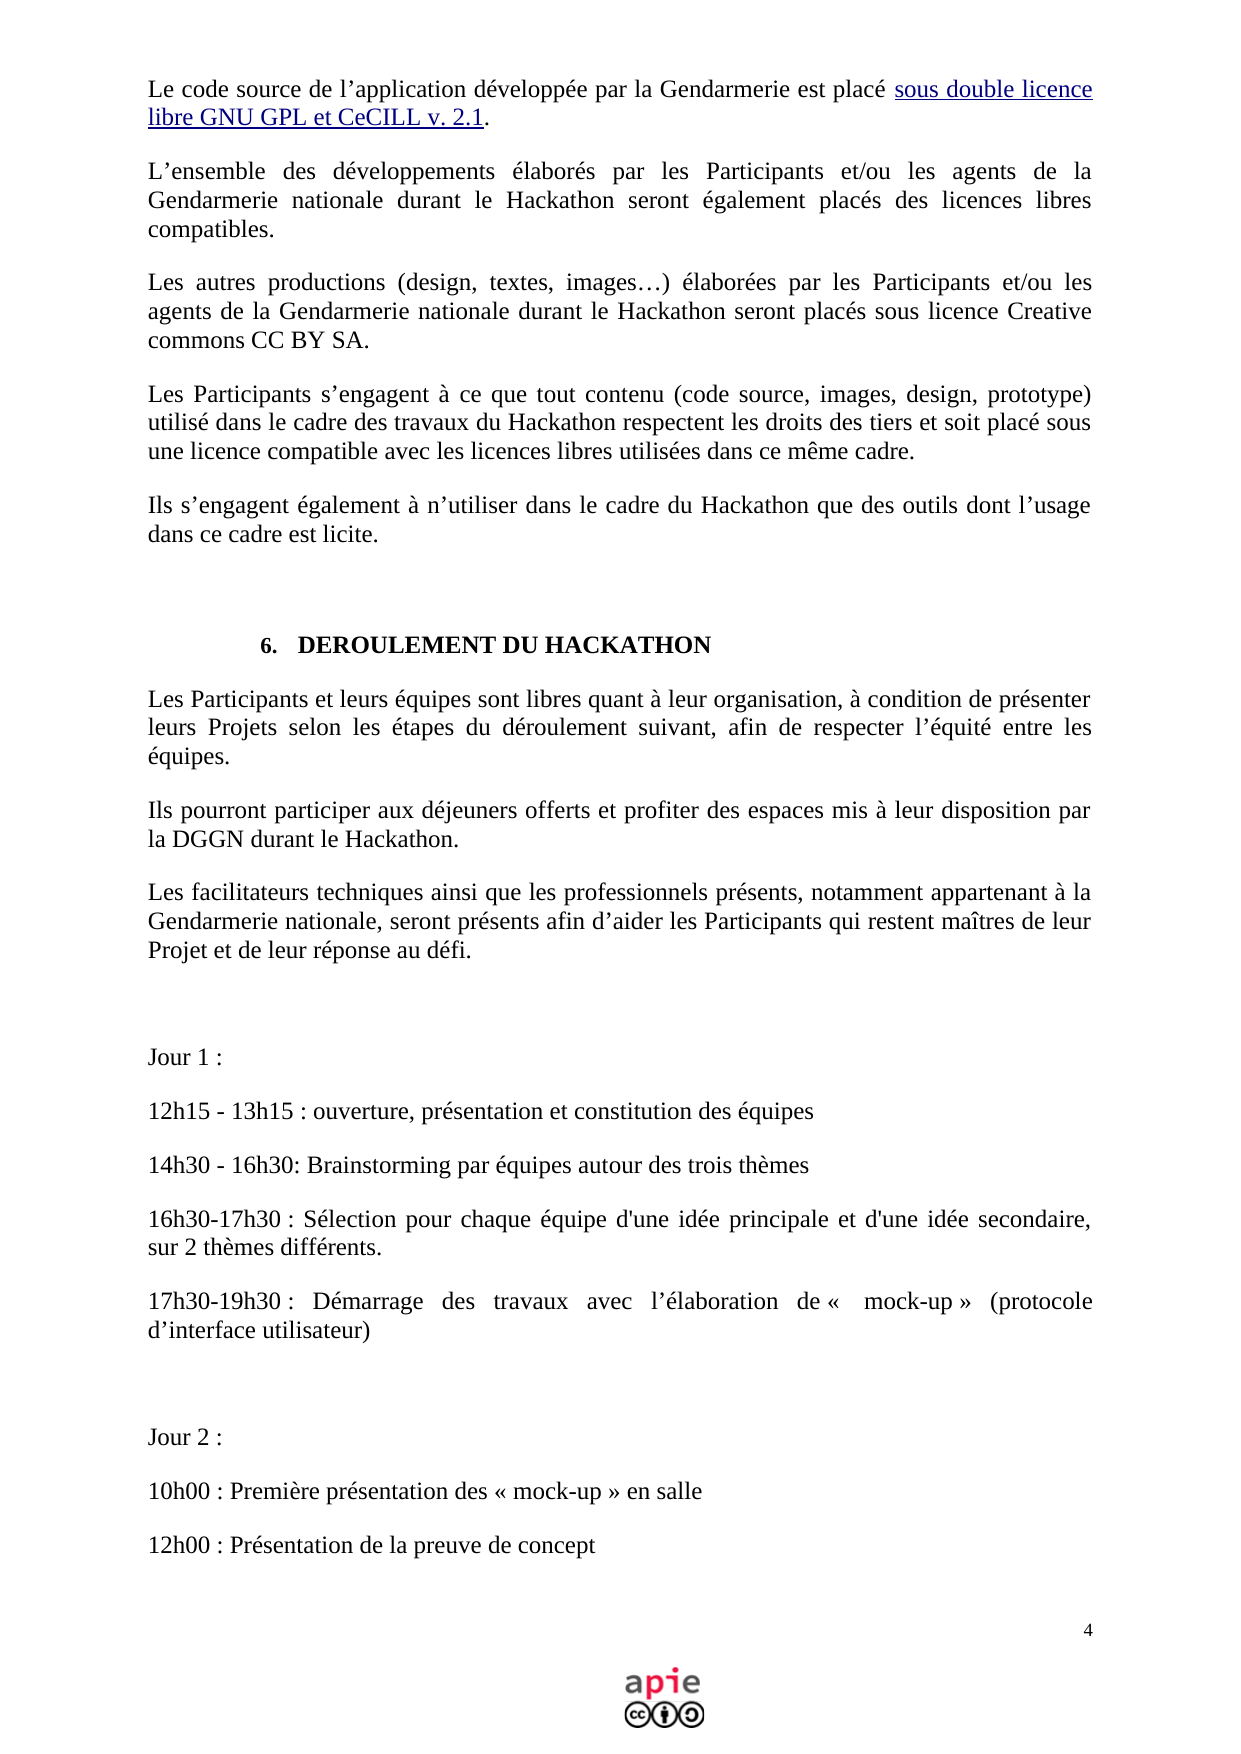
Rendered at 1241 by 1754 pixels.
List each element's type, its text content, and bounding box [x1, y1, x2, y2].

text Ils pourront participer aux déjeuners offerts et profiter des espaces mis à leur disposition par la DGGN durant le Hackathon. [148, 795, 1093, 852]
text 10h00 : Première présentation des « mock-up » en salle [148, 1476, 1093, 1505]
text Les Participants et leurs équipes sont libres quant à leur organisation, à condition de présenter leurs Projets selon les étapes du déroulement suivant, afin de respecter l’équité entre les équipes. [148, 684, 1093, 770]
text L’ensemble des développements élaborés par les Participants et/ou les agents de la Gendarmerie nationale durant le Hackathon seront également placés des licences libres compatibles. [148, 156, 1093, 242]
list DEROULEMENT DU HACKATHON [260, 630, 1093, 659]
text Ils s’engagent également à n’utiliser dans le cadre du Hackathon que des outils dont l’usage dans ce cadre est licite. [148, 490, 1093, 547]
text 12h15 - 13h15 : ouverture, présentation et constitution des équipes [148, 1096, 1093, 1125]
text Le code source de l’application développée par la Gendarmerie est placé sous double licence libre GNU GPL et CeCILL v. 2.1. [148, 74, 1093, 131]
text 14h30 - 16h30: Brainstorming par équipes autour des trois thèmes [148, 1150, 1093, 1179]
text Les Participants s’engagent à ce que tout contenu (code source, images, design, prototype) utilisé dans le cadre des travaux du Hackathon respectent les droits des tiers et soit placé sous une licence compatible avec les licences libres utilisées dans ce même cadre. [148, 379, 1093, 465]
text 17h30-19h30 : Démarrage des travaux avec l’élaboration de « mock-up » (protocole d’interface utilisateur) [148, 1286, 1093, 1344]
text Jour 1 : [148, 1042, 1093, 1071]
text Les facilitateurs techniques ainsi que les professionnels présents, notamment appartenant à la Gendarmerie nationale, seront présents afin d’aider les Participants qui restent maîtres de leur Projet et de leur réponse au défi. [148, 877, 1093, 964]
text 16h30-17h30 : Sélection pour chaque équipe d'une idée principale et d'une idée secondaire, sur 2 thèmes différents. [148, 1204, 1093, 1261]
text Les autres productions (design, textes, images…) élaborées par les Participants et/ou les agents de la Gendarmerie nationale durant le Hackathon seront placés sous licence Creative commons CC BY SA. [148, 267, 1093, 354]
text 12h00 : Présentation de la preuve de concept [148, 1530, 1093, 1559]
text Jour 2 : [148, 1422, 1093, 1451]
